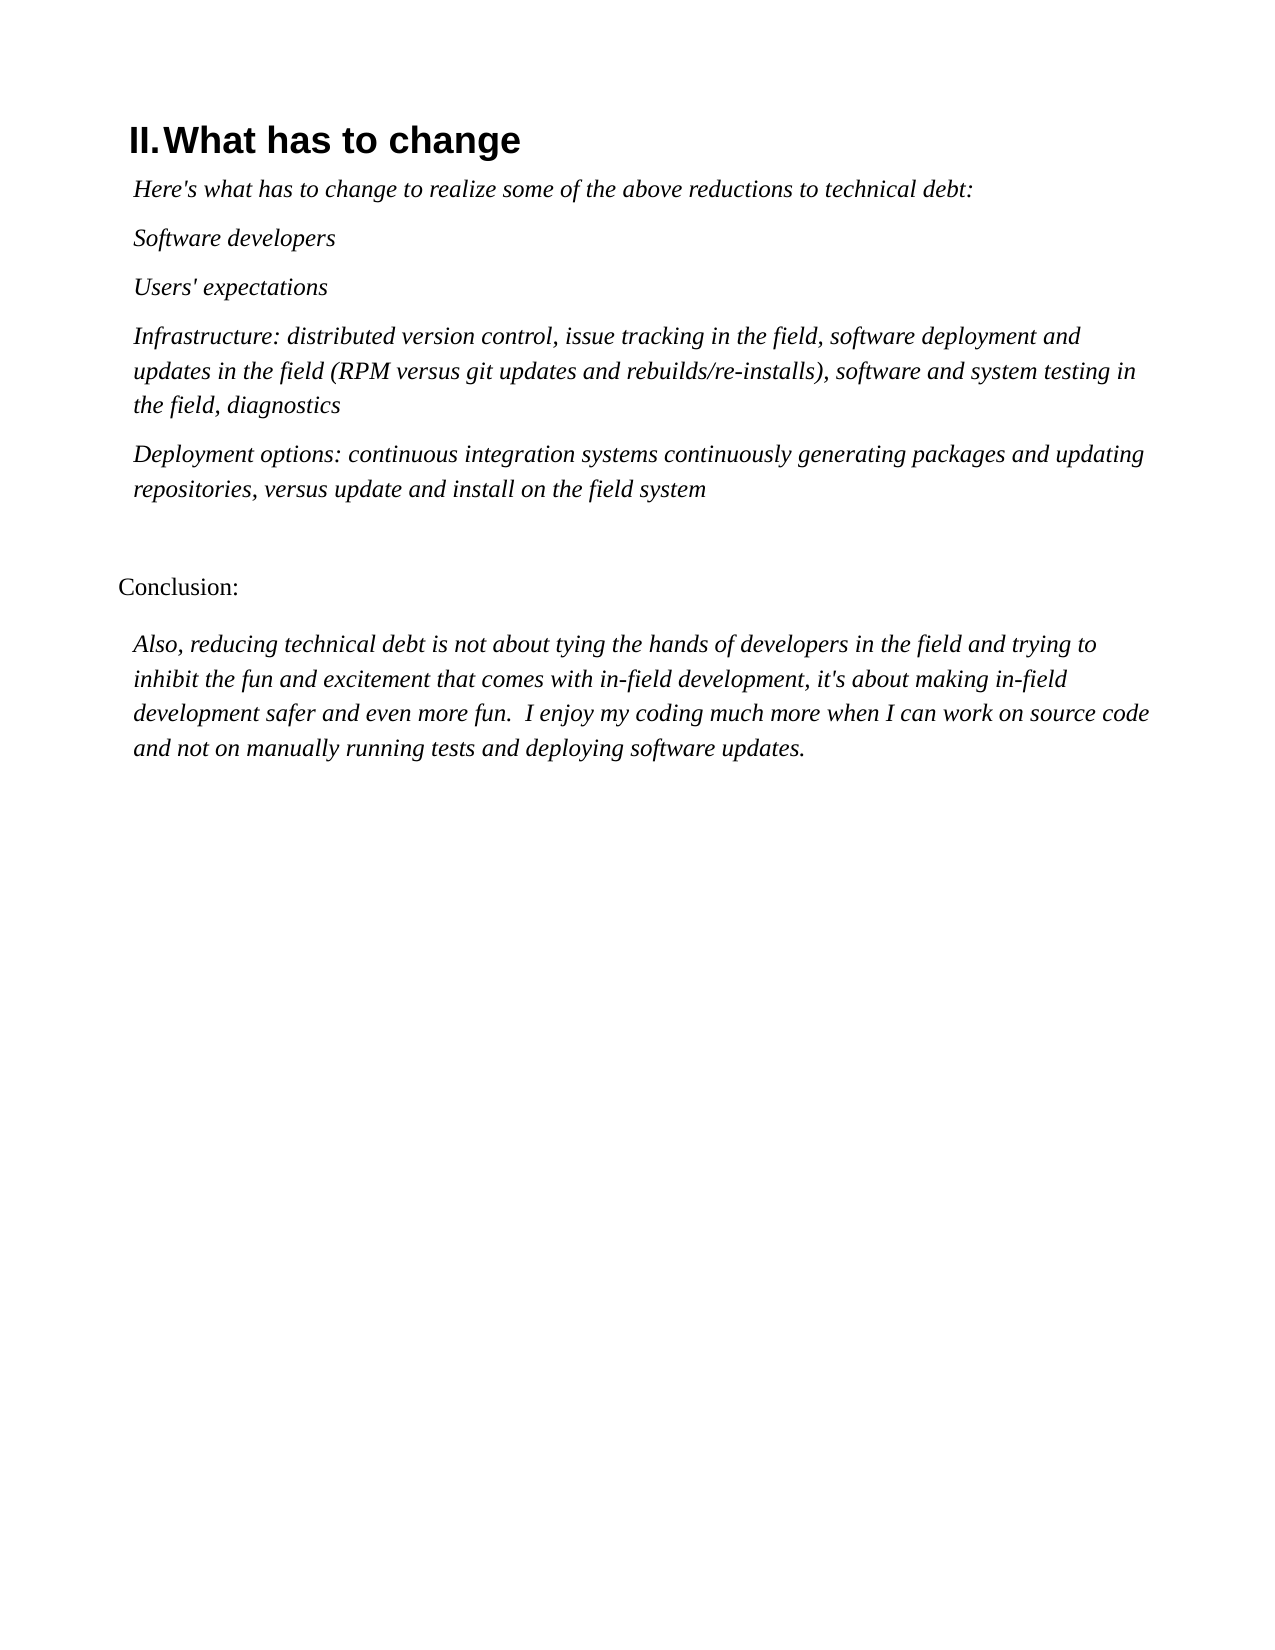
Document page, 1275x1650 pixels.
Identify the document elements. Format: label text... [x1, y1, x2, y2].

text Infrastructure: distributed version control, issue tracking in the field, software deployment and updates in the field (RPM versus git updates and rebuilds/re-installs), software and system testing in the field, diagnostics [133, 321, 1157, 419]
text Deployment options: continuous integration systems continuously generating packages and updating repositories, versus update and install on the field system [133, 439, 1157, 503]
text Also, reducing technical debt is not about tying the hands of developers in the field and trying to inhibit the fun and excitement that comes with in-field development, it's about making in-field development safer and even more fun. I enjoy my coding much more when I can work on source code and not on manually running tests and deploying software updates. [133, 629, 1157, 762]
text Conclusion: [118, 572, 1157, 601]
subtitle What has to change [118, 118, 1157, 162]
text Users' expectations [133, 272, 1157, 301]
text Software developers [133, 223, 1157, 252]
text Here's what has to change to realize some of the above reductions to technical debt: [133, 174, 1157, 203]
